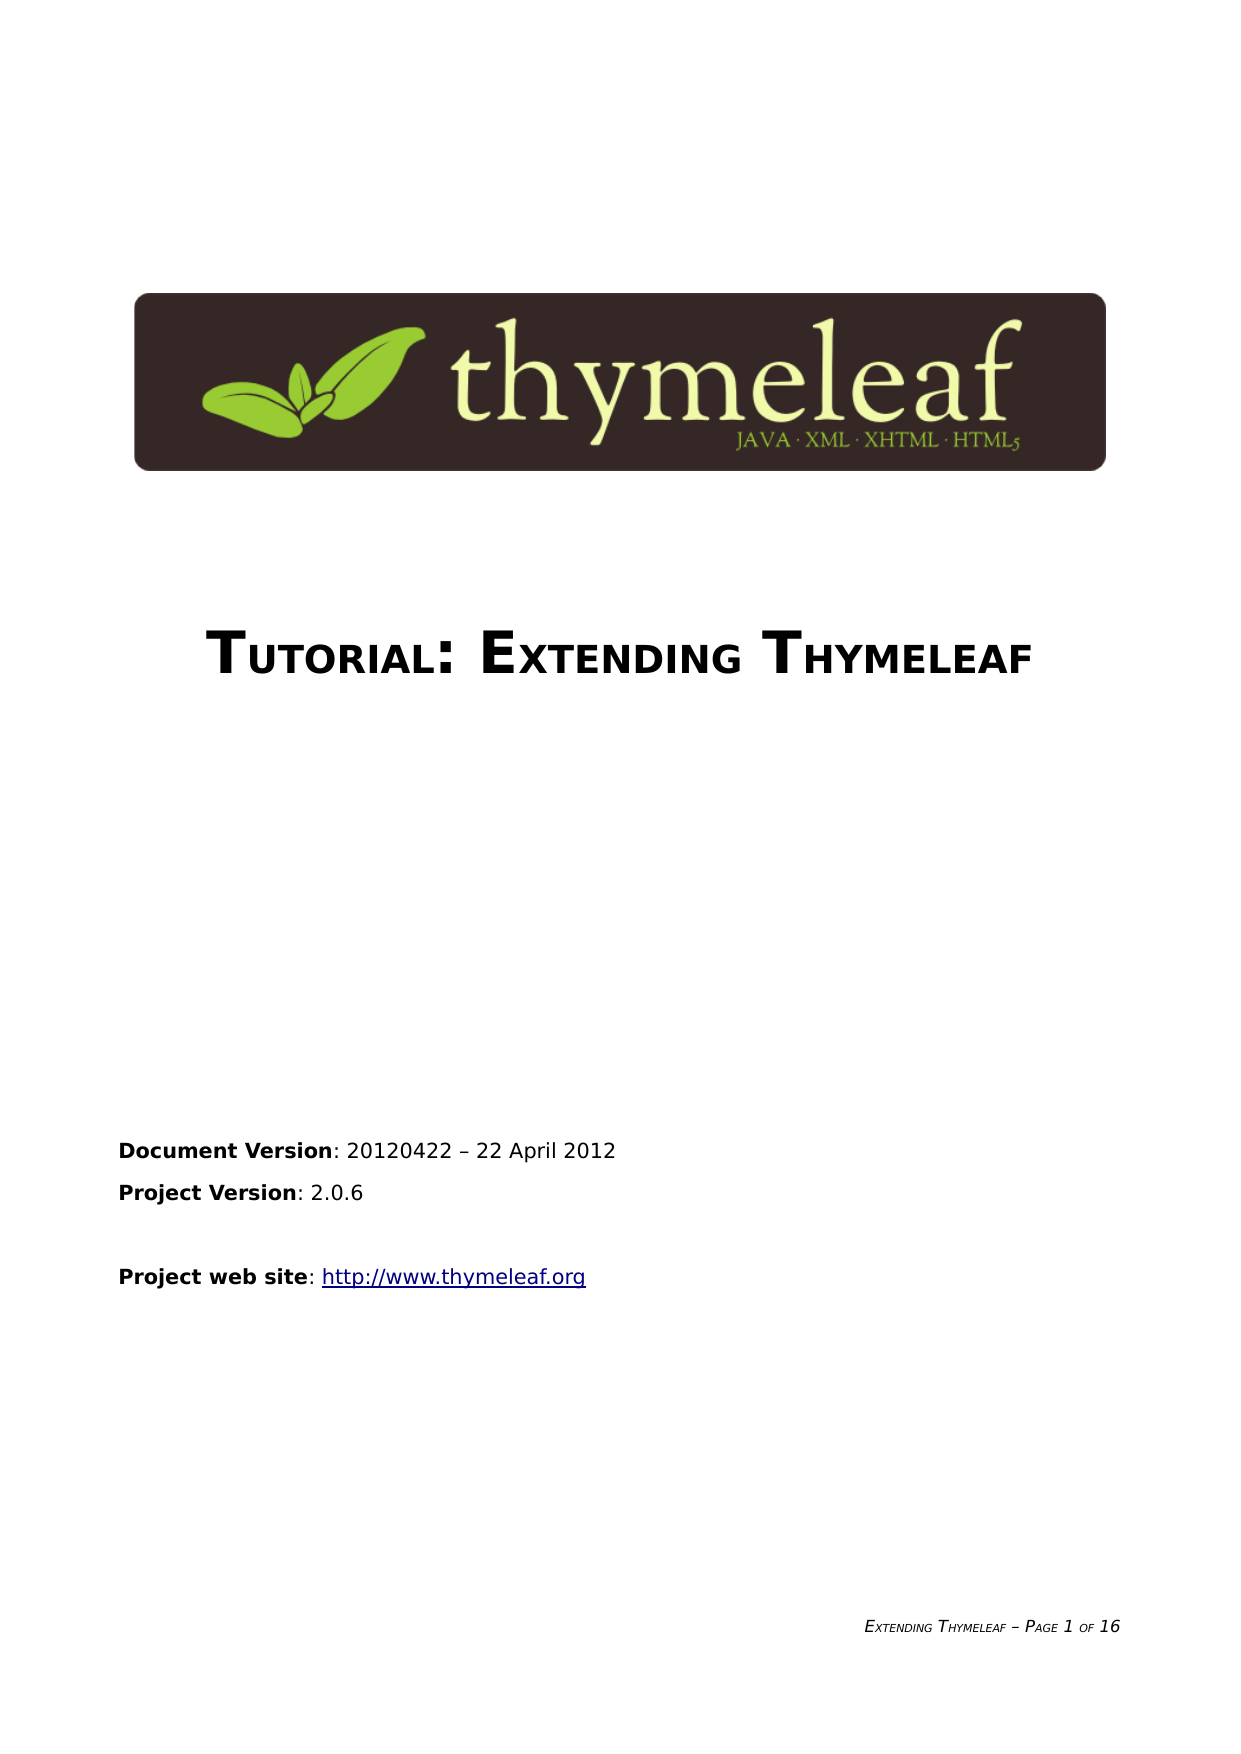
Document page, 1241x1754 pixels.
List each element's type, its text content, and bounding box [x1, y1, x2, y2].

text Project web site: http://www.thymeleaf.org [118, 1265, 1122, 1289]
text Document Version: 20120422 – 22 April 2012 [118, 1139, 1122, 1164]
title Tutorial: Extending Thymeleaf [118, 620, 1122, 688]
picture [134, 293, 1106, 471]
text Project Version: 2.0.6 [118, 1181, 1122, 1206]
